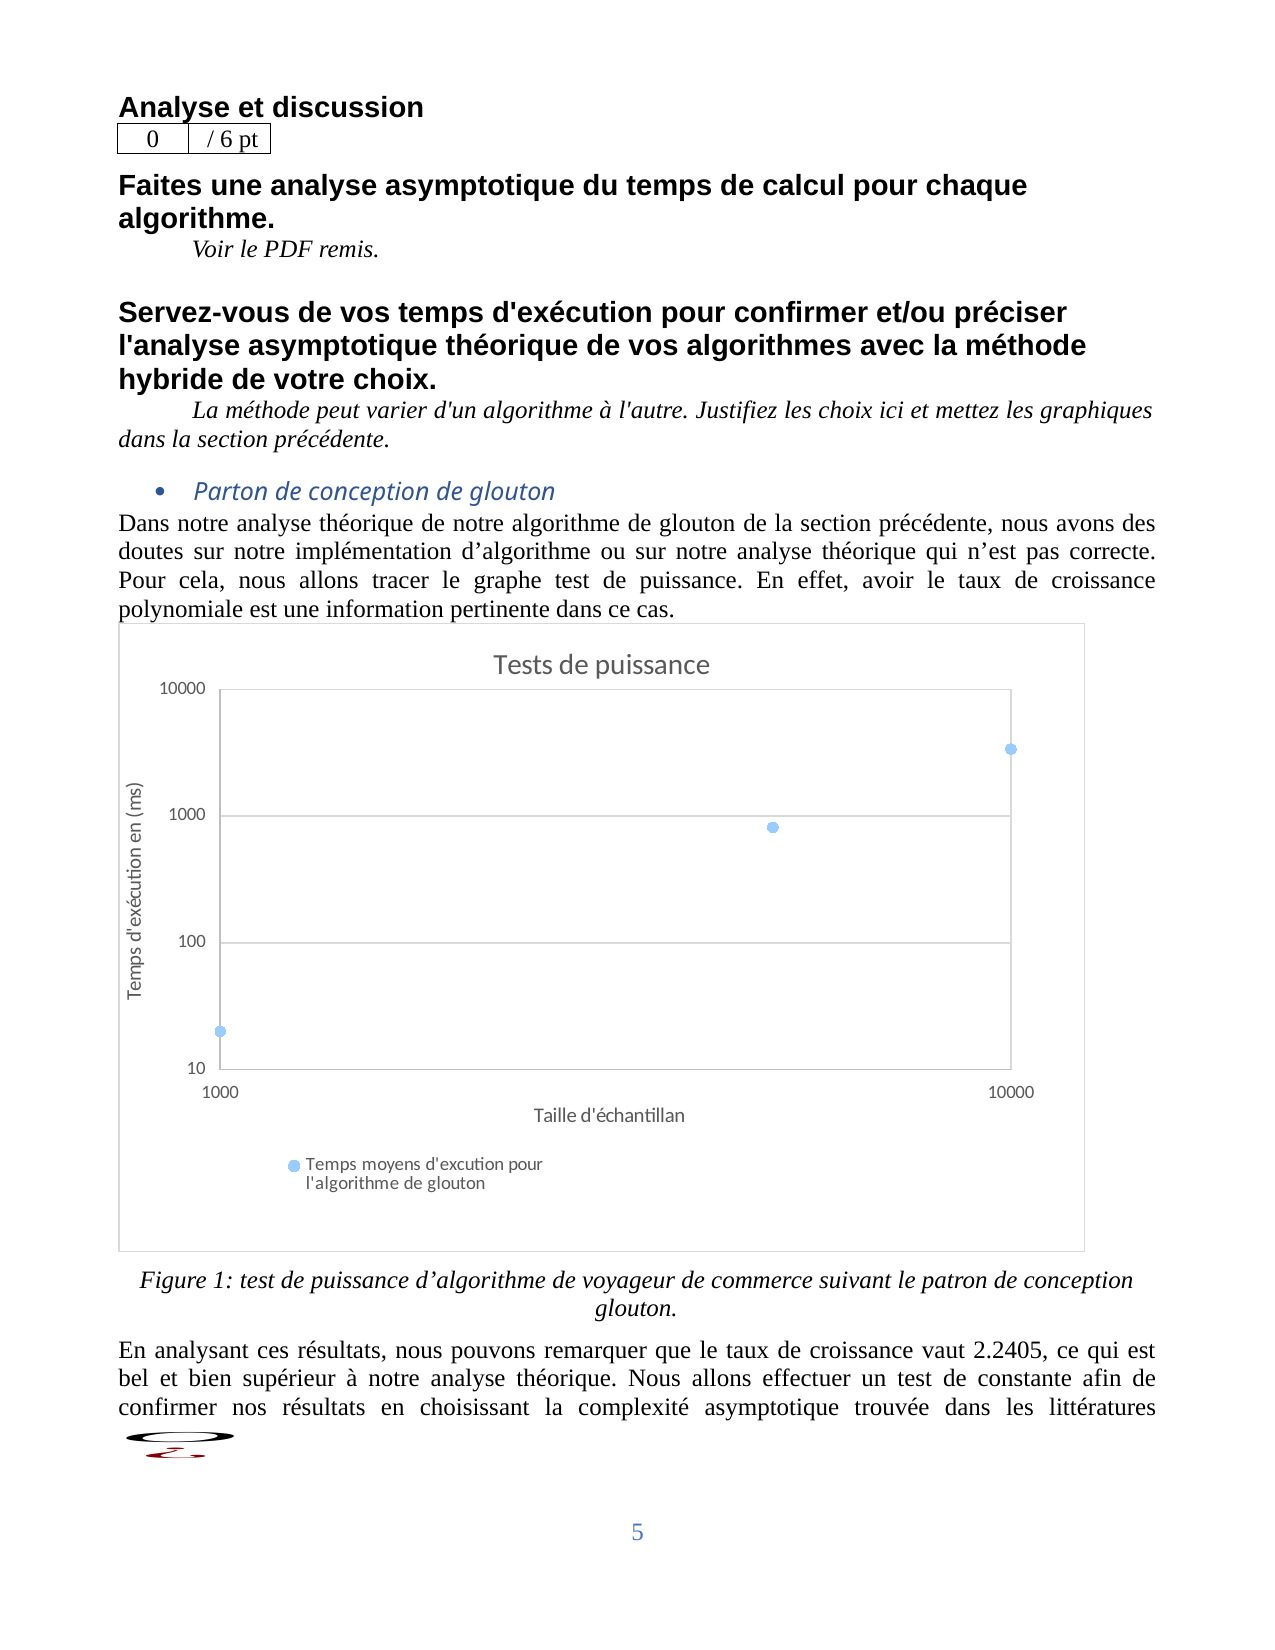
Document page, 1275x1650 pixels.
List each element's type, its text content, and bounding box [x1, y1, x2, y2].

text En analysant ces résultats, nous pouvons remarquer que le taux de croissance vaut 2.2405, ce qui est bel et bien supérieur à notre analyse théorique. Nous allons effectuer un test de constante afin de confirmer nos résultats en choisissant la complexité asymptotique trouvée dans les littératures [118, 1335, 1157, 1459]
text Voir le PDF remis. [118, 234, 1157, 263]
subtitle Analyse et discussion [118, 89, 1157, 123]
table_header / 6 pt [189, 124, 270, 152]
text Dans notre analyse théorique de notre algorithme de glouton de la section précédente, nous avons des doutes sur notre implémentation d’algorithme ou sur notre analyse théorique qui n’est pas correcte. Pour cela, nous allons tracer le graphe test de puissance. En effet, avoir le taux de croissance polynomiale est une information pertinente dans ce cas. [118, 508, 1157, 623]
subtitle Servez-vous de vos temps d'exécution pour confirmer et/ou préciser l'analyse asymptotique théorique de vos algorithmes avec la méthode hybride de votre choix. [118, 294, 1157, 395]
text La méthode peut varier d'un algorithme à l'autre. Justifiez les choix ici et mettez les graphiques dans la section précédente. [118, 395, 1157, 453]
subtitle Faites une analyse asymptotique du temps de calcul pour chaque algorithme. [118, 167, 1157, 234]
subtitle Parton de conception de glouton [156, 473, 1157, 508]
text Figure 1: test de puissance d’algorithme de voyageur de commerce suivant le patron de conception glouton. [118, 1265, 1157, 1322]
table_header 0 [118, 124, 188, 152]
